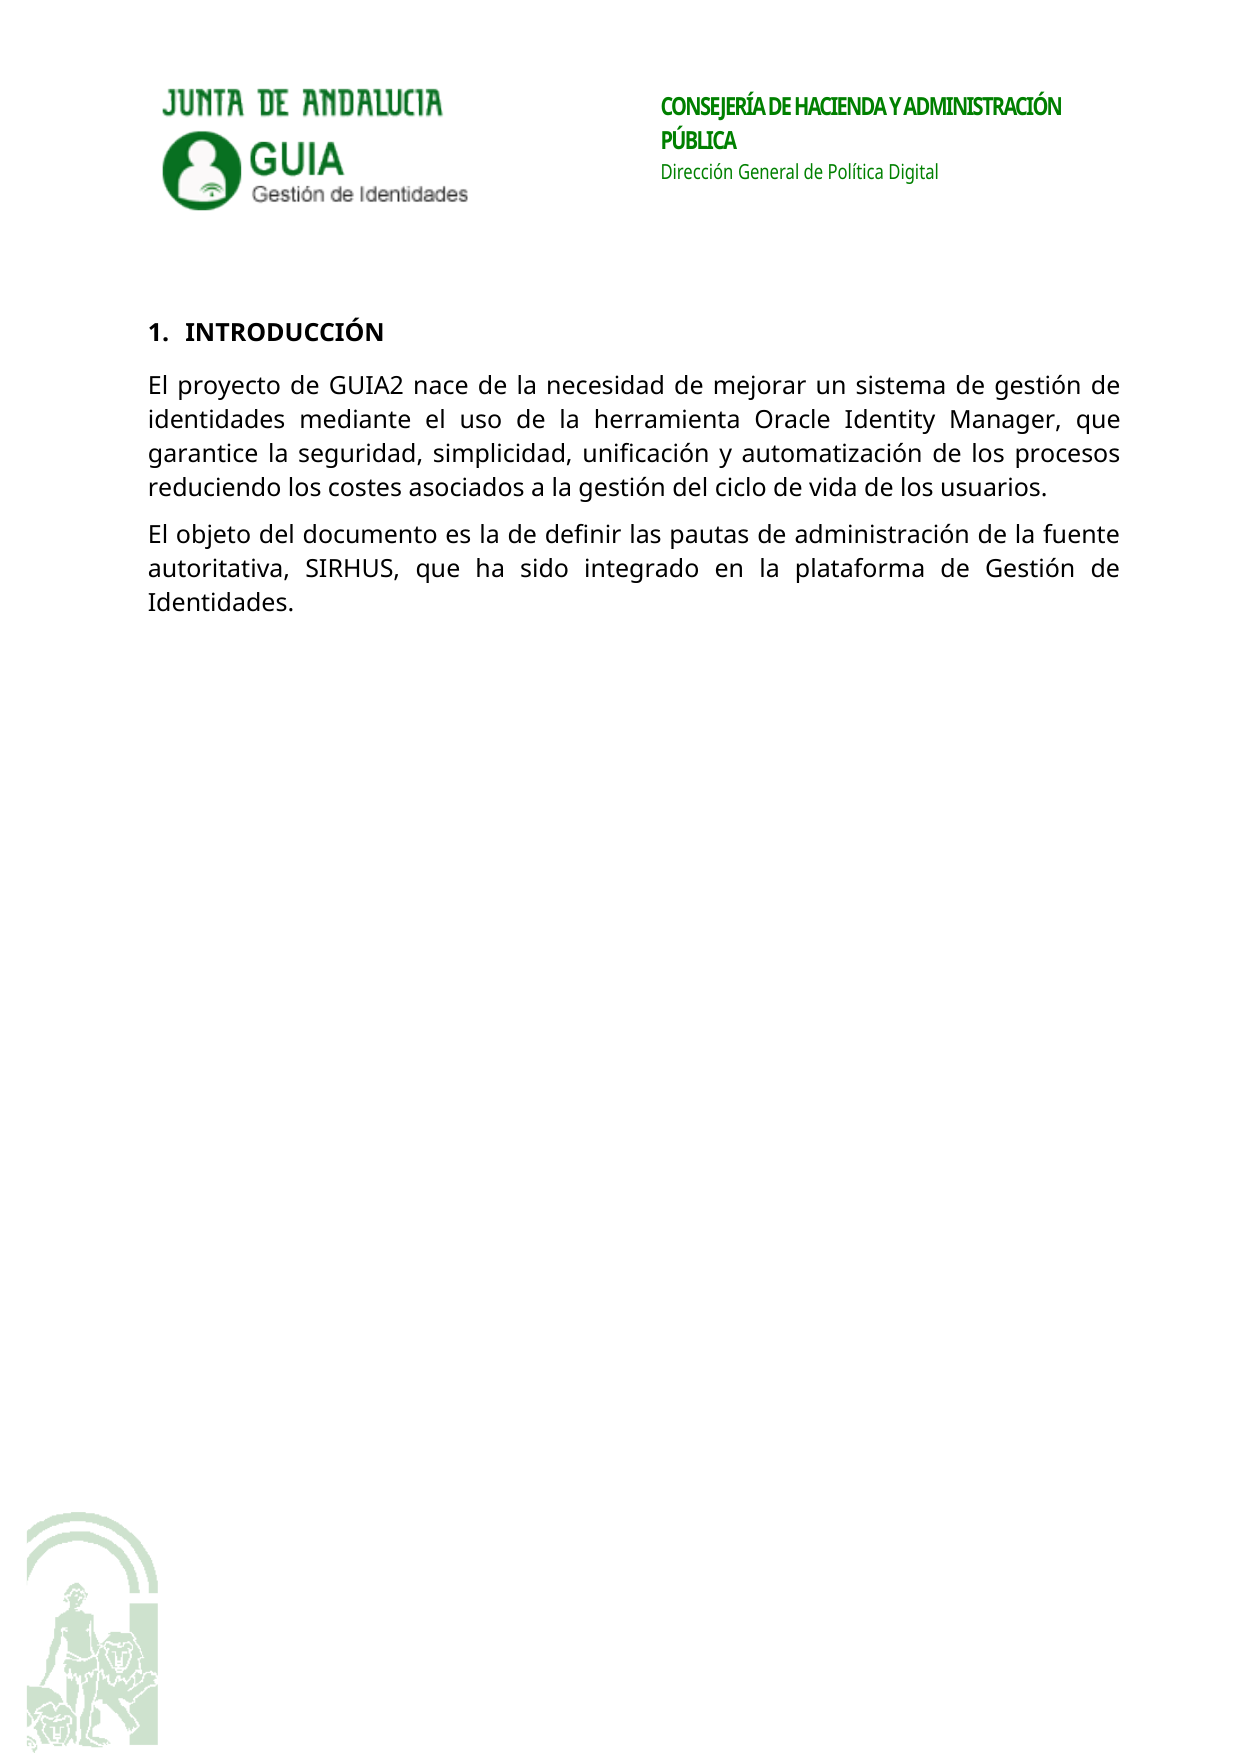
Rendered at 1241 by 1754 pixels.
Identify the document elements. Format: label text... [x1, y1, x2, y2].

text El proyecto de GUIA2 nace de la necesidad de mejorar un sistema de gestión de identidades mediante el uso de la herramienta Oracle Identity Manager, que garantice la seguridad, simplicidad, unificación y automatización de los procesos reduciendo los costes asociados a la gestión del ciclo de vida de los usuarios. [148, 368, 1122, 504]
subtitle INTRODUCCIÓN [148, 315, 1122, 349]
text El objeto del documento es la de definir las pautas de administración de la fuente autoritativa, SIRHUS, que ha sido integrado en la plataforma de Gestión de Identidades. [148, 517, 1122, 619]
picture [147, 82, 498, 225]
picture [26, 1511, 159, 1753]
